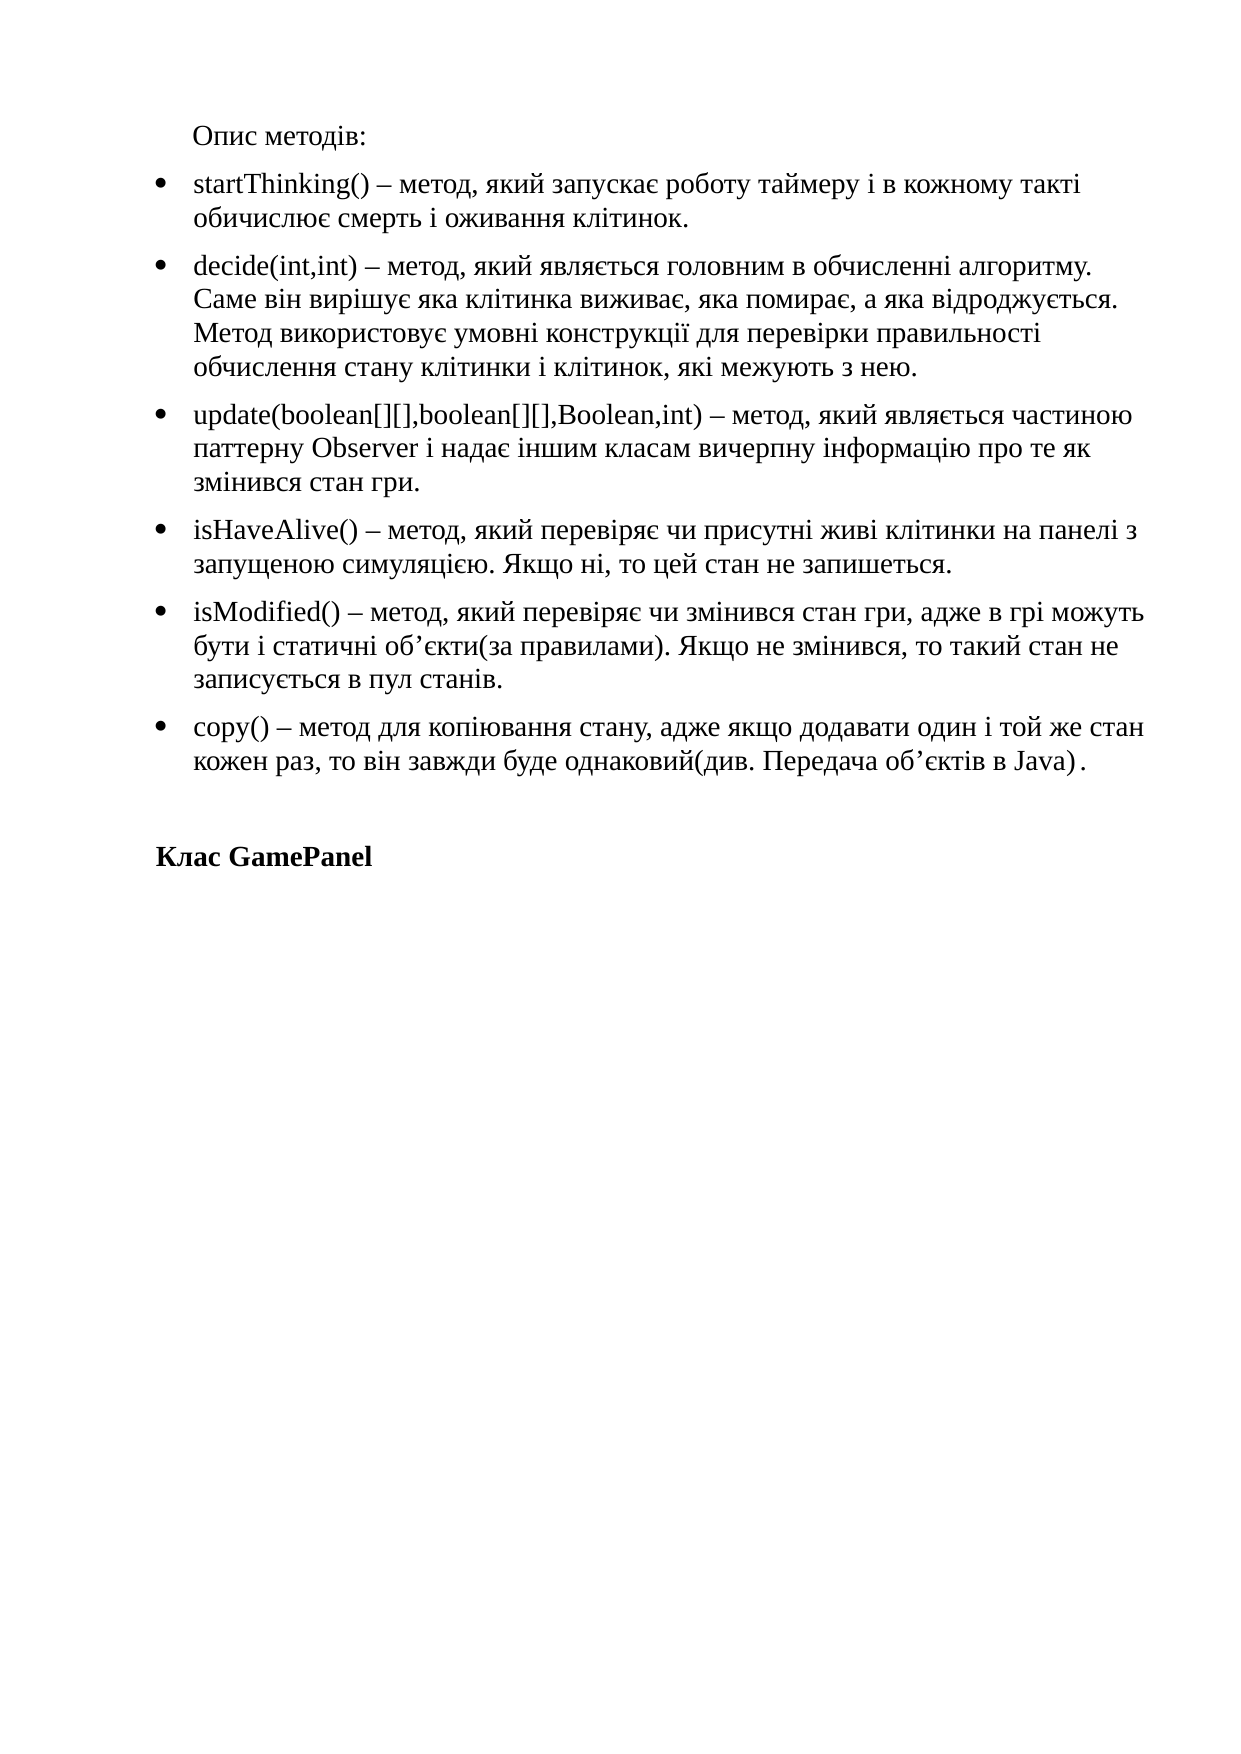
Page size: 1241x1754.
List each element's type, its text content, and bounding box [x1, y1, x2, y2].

list isModified() – метод, який перевіряє чи змінився стан гри, адже в грі можуть бути і статичні об’єкти(за правилами). Якщо не змінився, то такий стан не записується в пул станів. [156, 594, 1152, 695]
text Клас GamePanel [156, 839, 1152, 873]
list decide(int,int) – метод, який являється головним в обчисленні алгоритму. Саме він вирішує яка клітинка виживає, яка помирає, а яка відроджується. Метод використовує умовні конструкції для перевірки правильності обчислення стану клітинки і клітинок, які межують з нею. [156, 248, 1152, 382]
list isHaveAlive() – метод, який перевіряє чи присутні живі клітинки на панелі з запущеною симуляцією. Якщо ні, то цей стан не запишеться. [156, 512, 1152, 579]
list copy() – метод для копіювання стану, адже якщо додавати один і той же стан кожен раз, то він завжди буде однаковий(див. Передача об’єктів в Java) . [156, 709, 1152, 776]
text Опис методів: [118, 118, 1152, 152]
list startThinking() – метод, який запускає роботу таймеру і в кожному такті обичислює смерть і оживання клітинок. [156, 166, 1152, 233]
list update(boolean[][],boolean[][],Boolean,int) – метод, який являється частиною паттерну Observer і надає іншим класам вичерпну інформацію про те як змінився стан гри. [156, 397, 1152, 498]
